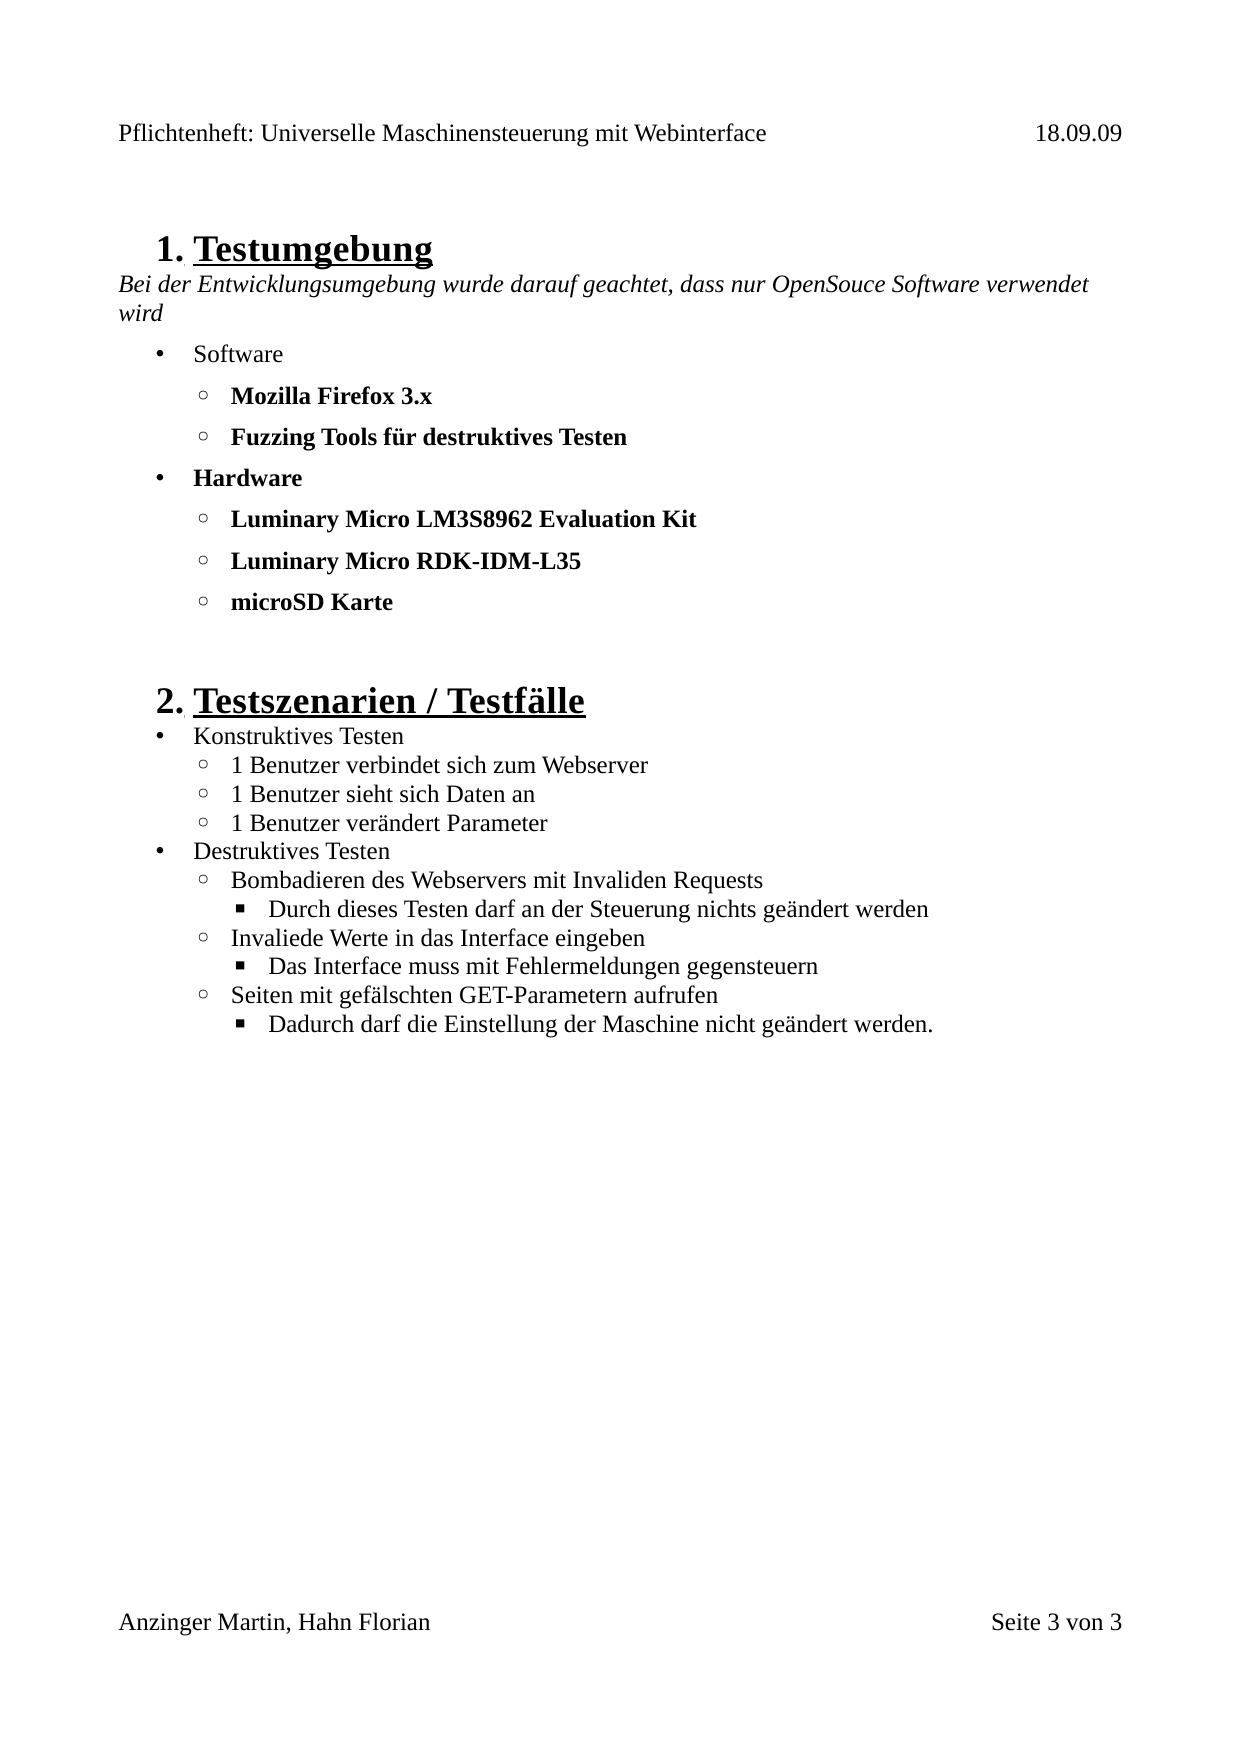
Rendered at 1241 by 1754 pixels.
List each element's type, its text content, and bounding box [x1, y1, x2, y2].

list Software [156, 339, 1122, 368]
list microSD Karte [193, 587, 1122, 616]
list 1 Benutzer sieht sich Daten an [193, 779, 1122, 808]
list Invaliede Werte in das Interface eingeben [193, 923, 1122, 951]
list Durch dieses Testen darf an der Steuerung nichts geändert werden [231, 894, 1122, 923]
list Konstruktives Testen [156, 721, 1122, 750]
list Dadurch darf die Einstellung der Maschine nicht geändert werden. [231, 1009, 1122, 1038]
subtitle Testumgebung [156, 226, 1122, 269]
list Luminary Micro LM3S8962 Evaluation Kit [193, 504, 1122, 533]
subtitle Testszenarien / Testfälle [156, 678, 1122, 721]
list 1 Benutzer verändert Parameter [193, 808, 1122, 836]
list Fuzzing Tools für destruktives Testen [193, 422, 1122, 451]
list Das Interface muss mit Fehlermeldungen gegensteuern [231, 951, 1122, 980]
list Mozilla Firefox 3.x [193, 381, 1122, 409]
list Luminary Micro RDK-IDM-L35 [193, 546, 1122, 574]
list 1 Benutzer verbindet sich zum Webserver [193, 750, 1122, 779]
list Seiten mit gefälschten GET-Parametern aufrufen [193, 980, 1122, 1009]
list Hardware [156, 463, 1122, 492]
list Destruktives Testen [156, 836, 1122, 865]
list Bombadieren des Webservers mit Invaliden Requests [193, 865, 1122, 894]
text Bei der Entwicklungsumgebung wurde darauf geachtet, dass nur OpenSouce Software verwendet wird [118, 269, 1122, 327]
